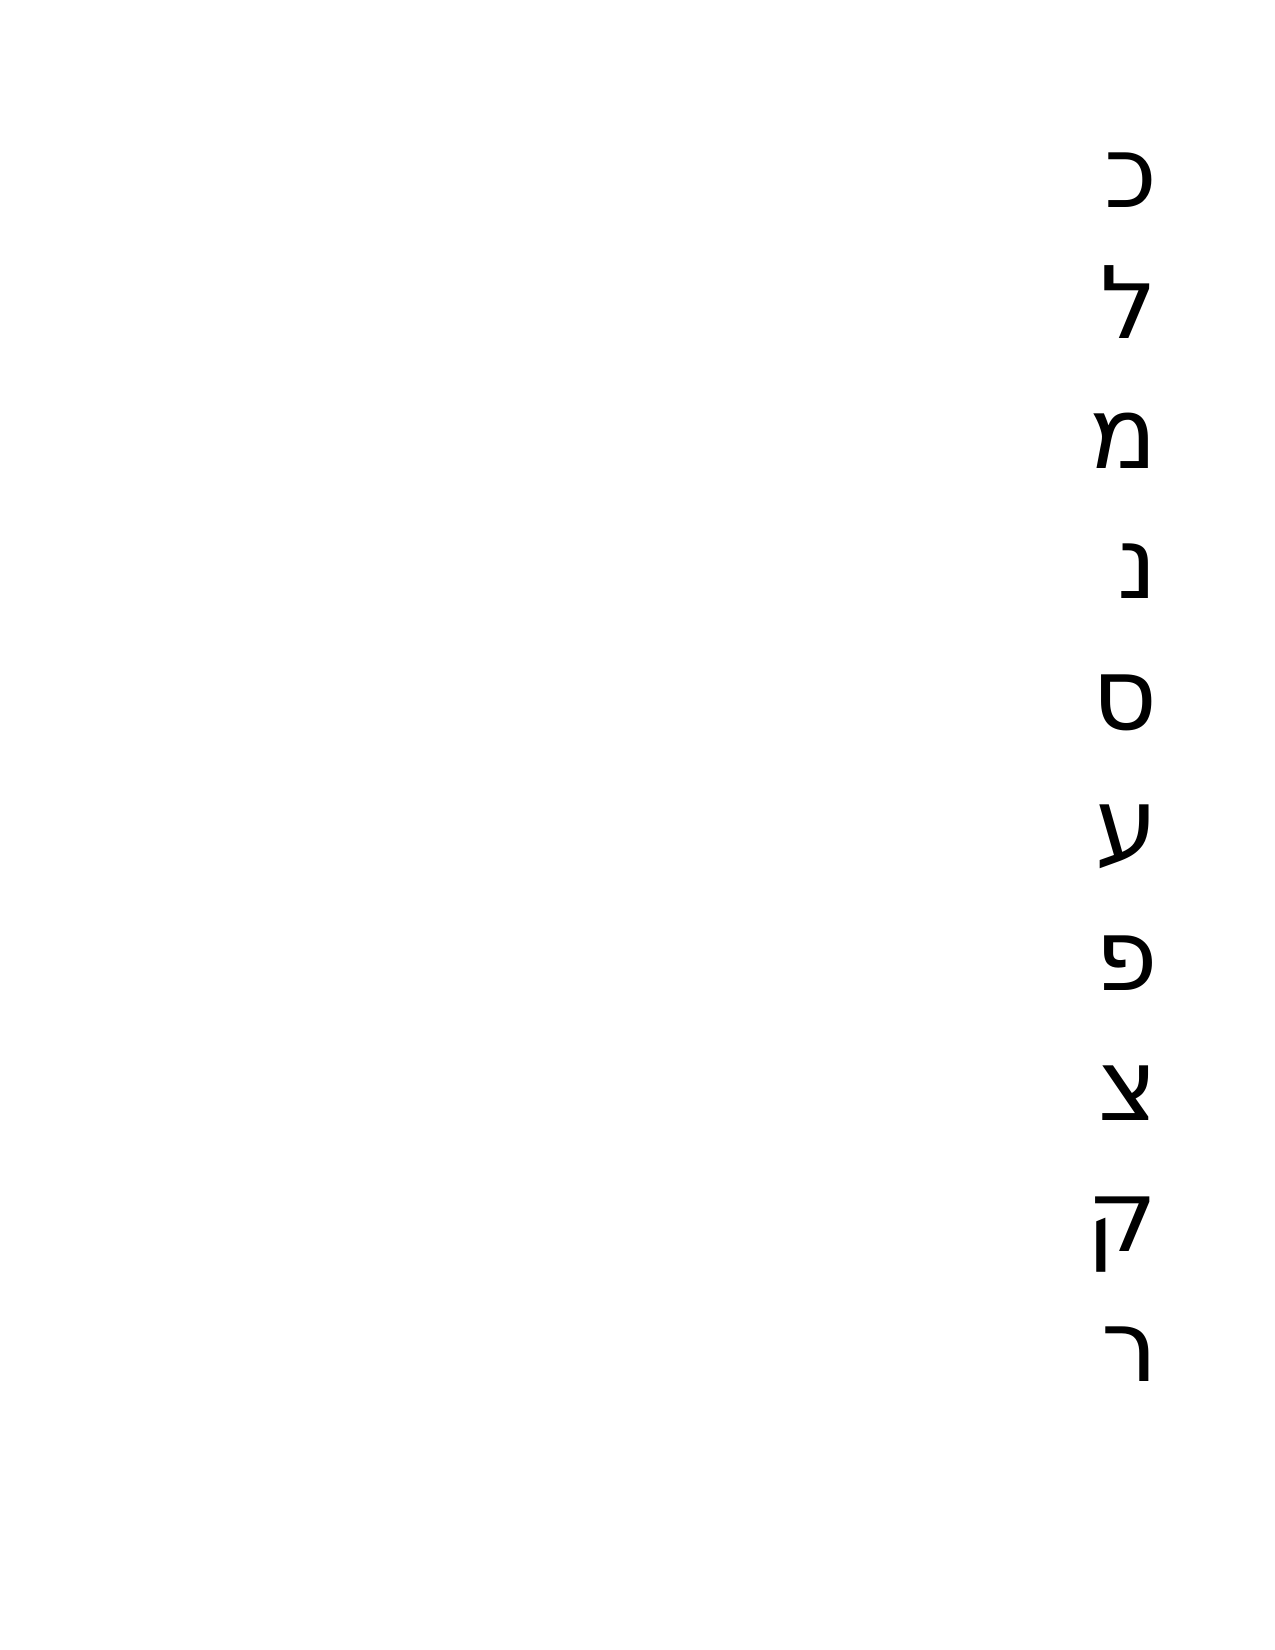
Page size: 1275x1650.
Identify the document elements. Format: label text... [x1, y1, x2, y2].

text ל [118, 248, 1157, 379]
text ק [118, 1161, 1157, 1292]
text נ [118, 509, 1157, 640]
text ר [118, 1292, 1157, 1422]
text ס [118, 640, 1157, 770]
text צ [118, 1031, 1157, 1161]
text מ [118, 379, 1157, 509]
text כ [118, 118, 1157, 248]
text פ [118, 901, 1157, 1031]
text ע [118, 770, 1157, 901]
